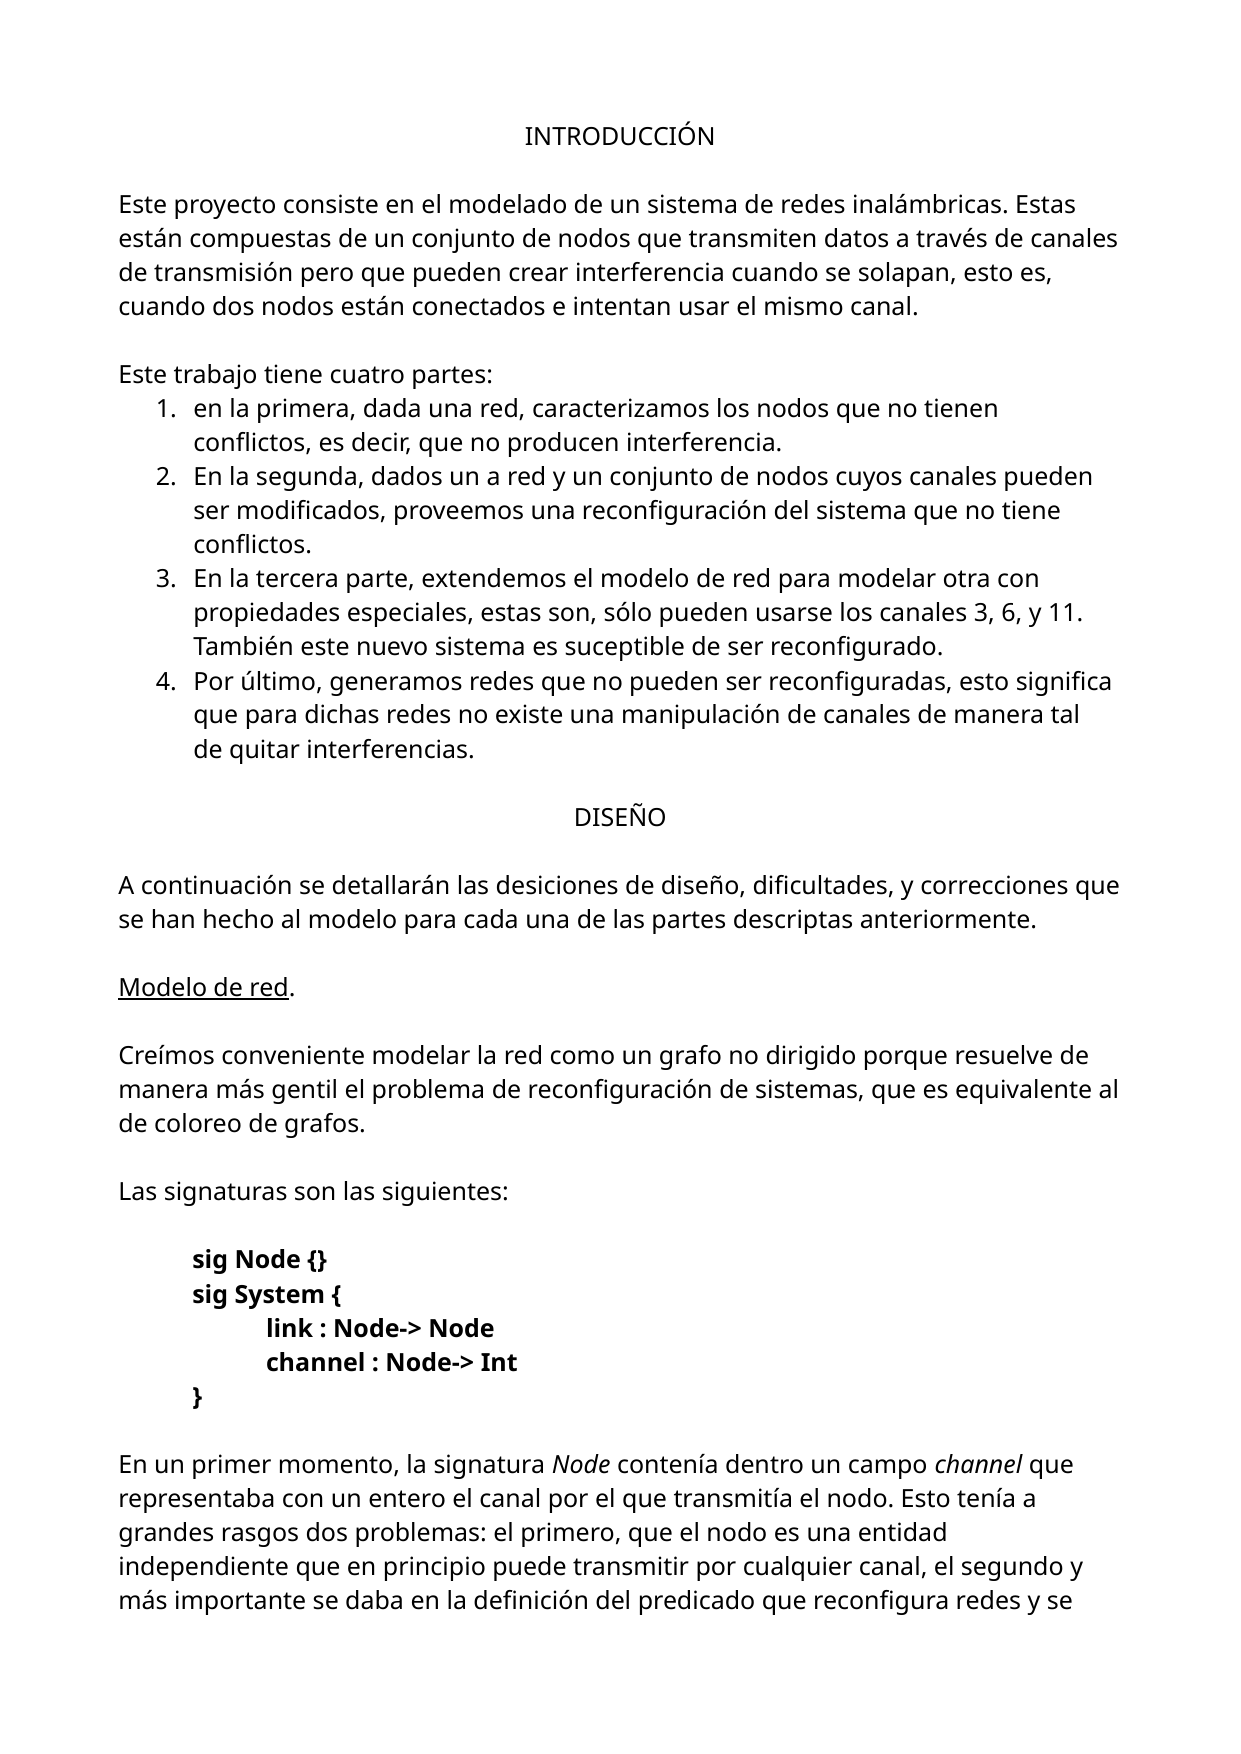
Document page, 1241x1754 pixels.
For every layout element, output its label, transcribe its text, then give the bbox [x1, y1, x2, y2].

text Modelo de red. [118, 970, 1122, 1004]
text Las signaturas son las siguientes: [118, 1174, 1122, 1208]
text A continuación se detallarán las desiciones de diseño, dificultades, y correcciones que se han hecho al modelo para cada una de las partes descriptas anteriormente. [118, 867, 1122, 936]
list Por último, generamos redes que no pueden ser reconfiguradas, esto significa que para dichas redes no existe una manipulación de canales de manera tal de quitar interferencias. [156, 663, 1122, 765]
text Este trabajo tiene cuatro partes: [118, 357, 1122, 391]
text En un primer momento, la signatura Node contenía dentro un campo channel que representaba con un entero el canal por el que transmitía el nodo. Esto tenía a grandes rasgos dos problemas: el primero, que el nodo es una entidad independiente que en principio puede transmitir por cualquier canal, el segundo y más importante se daba en la definición del predicado que reconfigura redes y se [118, 1447, 1122, 1617]
text sig Node {} [118, 1242, 1122, 1276]
text } [118, 1378, 1122, 1412]
text sig System { [118, 1276, 1122, 1310]
text DISEÑO [118, 799, 1122, 833]
text INTRODUCCIÓN [118, 118, 1122, 152]
list en la primera, dada una red, caracterizamos los nodos que no tienen conflictos, es decir, que no producen interferencia. [156, 391, 1122, 459]
list En la segunda, dados un a red y un conjunto de nodos cuyos canales pueden ser modificados, proveemos una reconfiguración del sistema que no tiene conflictos. [156, 459, 1122, 561]
text channel : Node-> Int [118, 1344, 1122, 1378]
text Este proyecto consiste en el modelado de un sistema de redes inalámbricas. Estas están compuestas de un conjunto de nodos que transmiten datos a través de canales de transmisión pero que pueden crear interferencia cuando se solapan, esto es, cuando dos nodos están conectados e intentan usar el mismo canal. [118, 186, 1122, 322]
text link : Node-> Node [118, 1310, 1122, 1344]
text Creímos conveniente modelar la red como un grafo no dirigido porque resuelve de manera más gentil el problema de reconfiguración de sistemas, que es equivalente al de coloreo de grafos. [118, 1038, 1122, 1140]
list En la tercera parte, extendemos el modelo de red para modelar otra con propiedades especiales, estas son, sólo pueden usarse los canales 3, 6, y 11. También este nuevo sistema es suceptible de ser reconfigurado. [156, 561, 1122, 663]
